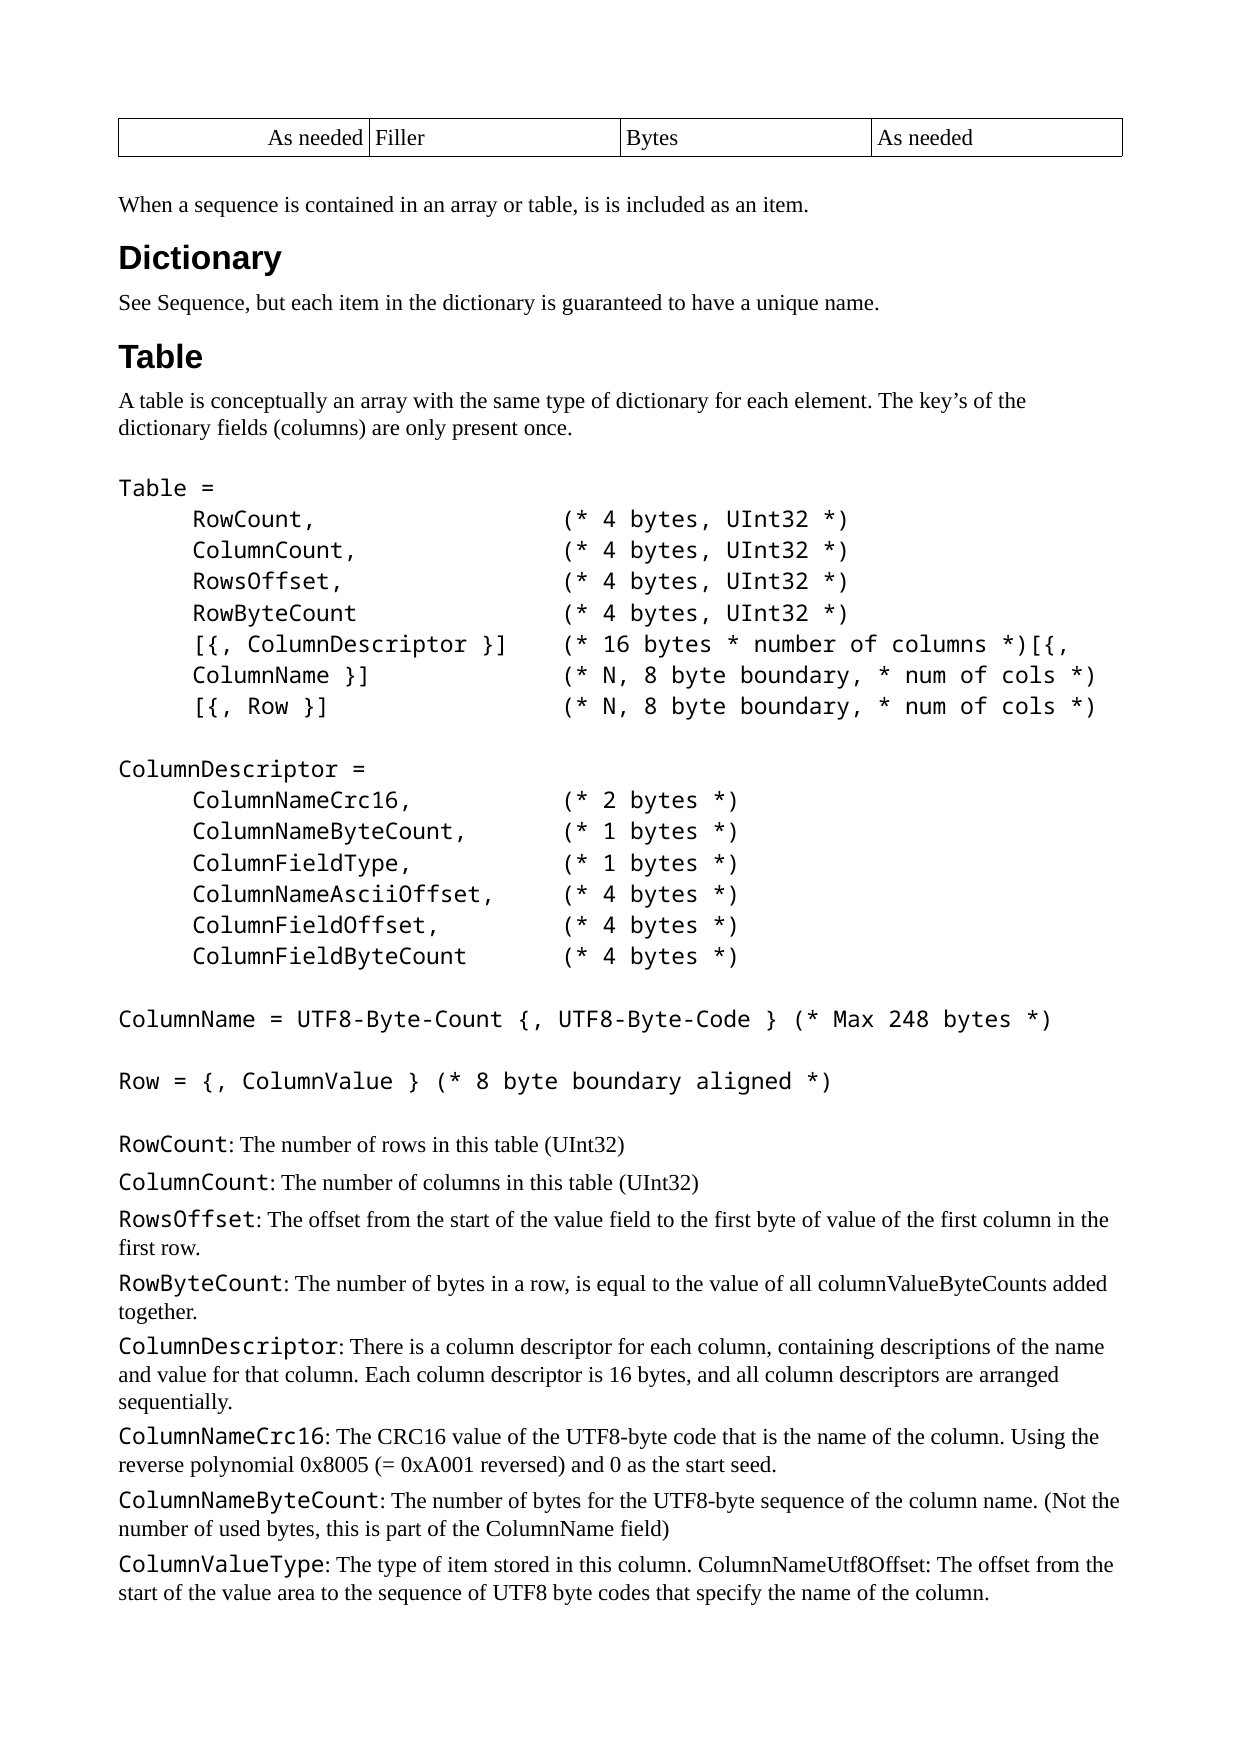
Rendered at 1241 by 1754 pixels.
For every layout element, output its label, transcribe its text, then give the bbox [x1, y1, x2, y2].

text ColumnNameCrc16: The CRC16 value of the UTF8-byte code that is the name of the column. Using the reverse polynomial 0x8005 (= 0xA001 reversed) and 0 as the start seed. [118, 1420, 1122, 1478]
text Row = {, ColumnValue } (* 8 byte boundary aligned *) [118, 1065, 1122, 1097]
text RowByteCount: The number of bytes in a row, is equal to the value of all columnValueByteCounts added together. [118, 1267, 1122, 1324]
text ColumnNameByteCount: The number of bytes for the UTF8-byte sequence of the column name. (Not the number of used bytes, this is part of the ColumnName field) [118, 1484, 1122, 1541]
text ColumnFieldOffset, (* 4 bytes *) [118, 909, 1122, 940]
text [{, ColumnDescriptor }] (* 16 bytes * number of columns *)[{, ColumnName }] (* N, 8 byte boundary, * num of cols *) [118, 628, 1122, 690]
text ColumnDescriptor = [118, 753, 1122, 784]
text RowCount: The number of rows in this table (UInt32) [118, 1128, 1122, 1159]
subtitle Table [118, 336, 1122, 375]
text ColumnNameByteCount, (* 1 bytes *) [118, 815, 1122, 847]
text ColumnName = UTF8-Byte-Count {, UTF8-Byte-Code } (* Max 248 bytes *) [118, 1003, 1122, 1034]
table_cell Bytes [621, 119, 871, 156]
text ColumnNameAsciiOffset, (* 4 bytes *) [118, 878, 1122, 909]
text [{, Row }] (* N, 8 byte boundary, * num of cols *) [118, 690, 1122, 722]
text ColumnValueType: The type of item stored in this column. ColumnNameUtf8Offset: The offset from the start of the value area to the sequence of UTF8 byte codes that specify the name of the column. [118, 1547, 1122, 1605]
text RowByteCount (* 4 bytes, UInt32 *) [118, 597, 1122, 628]
text RowsOffset, (* 4 bytes, UInt32 *) [118, 565, 1122, 597]
table_cell Filler [370, 119, 620, 156]
text RowCount, (* 4 bytes, UInt32 *) [118, 503, 1122, 534]
table_cell As needed [872, 119, 1122, 156]
text RowsOffset: The offset from the start of the value field to the first byte of value of the first column in the first row. [118, 1203, 1122, 1261]
text When a sequence is contained in an array or table, is is included as an item. [118, 191, 1122, 217]
text ColumnFieldType, (* 1 bytes *) [118, 847, 1122, 878]
text ColumnNameCrc16, (* 2 bytes *) [118, 784, 1122, 815]
text ColumnCount, (* 4 bytes, UInt32 *) [118, 534, 1122, 565]
table_cell As needed [119, 119, 369, 156]
text ColumnFieldByteCount (* 4 bytes *) [118, 940, 1122, 972]
text ColumnCount: The number of columns in this table (UInt32) [118, 1166, 1122, 1197]
text ColumnDescriptor: There is a column descriptor for each column, containing descriptions of the name and value for that column. Each column descriptor is 16 bytes, and all column descriptors are arranged sequentially. [118, 1330, 1122, 1414]
subtitle Dictionary [118, 238, 1122, 277]
text See Sequence, but each item in the dictionary is guaranteed to have a unique name. [118, 289, 1122, 316]
text A table is conceptually an array with the same type of dictionary for each element. The key’s of the dictionary fields (columns) are only present once. [118, 388, 1122, 440]
text Table = [118, 472, 1122, 503]
